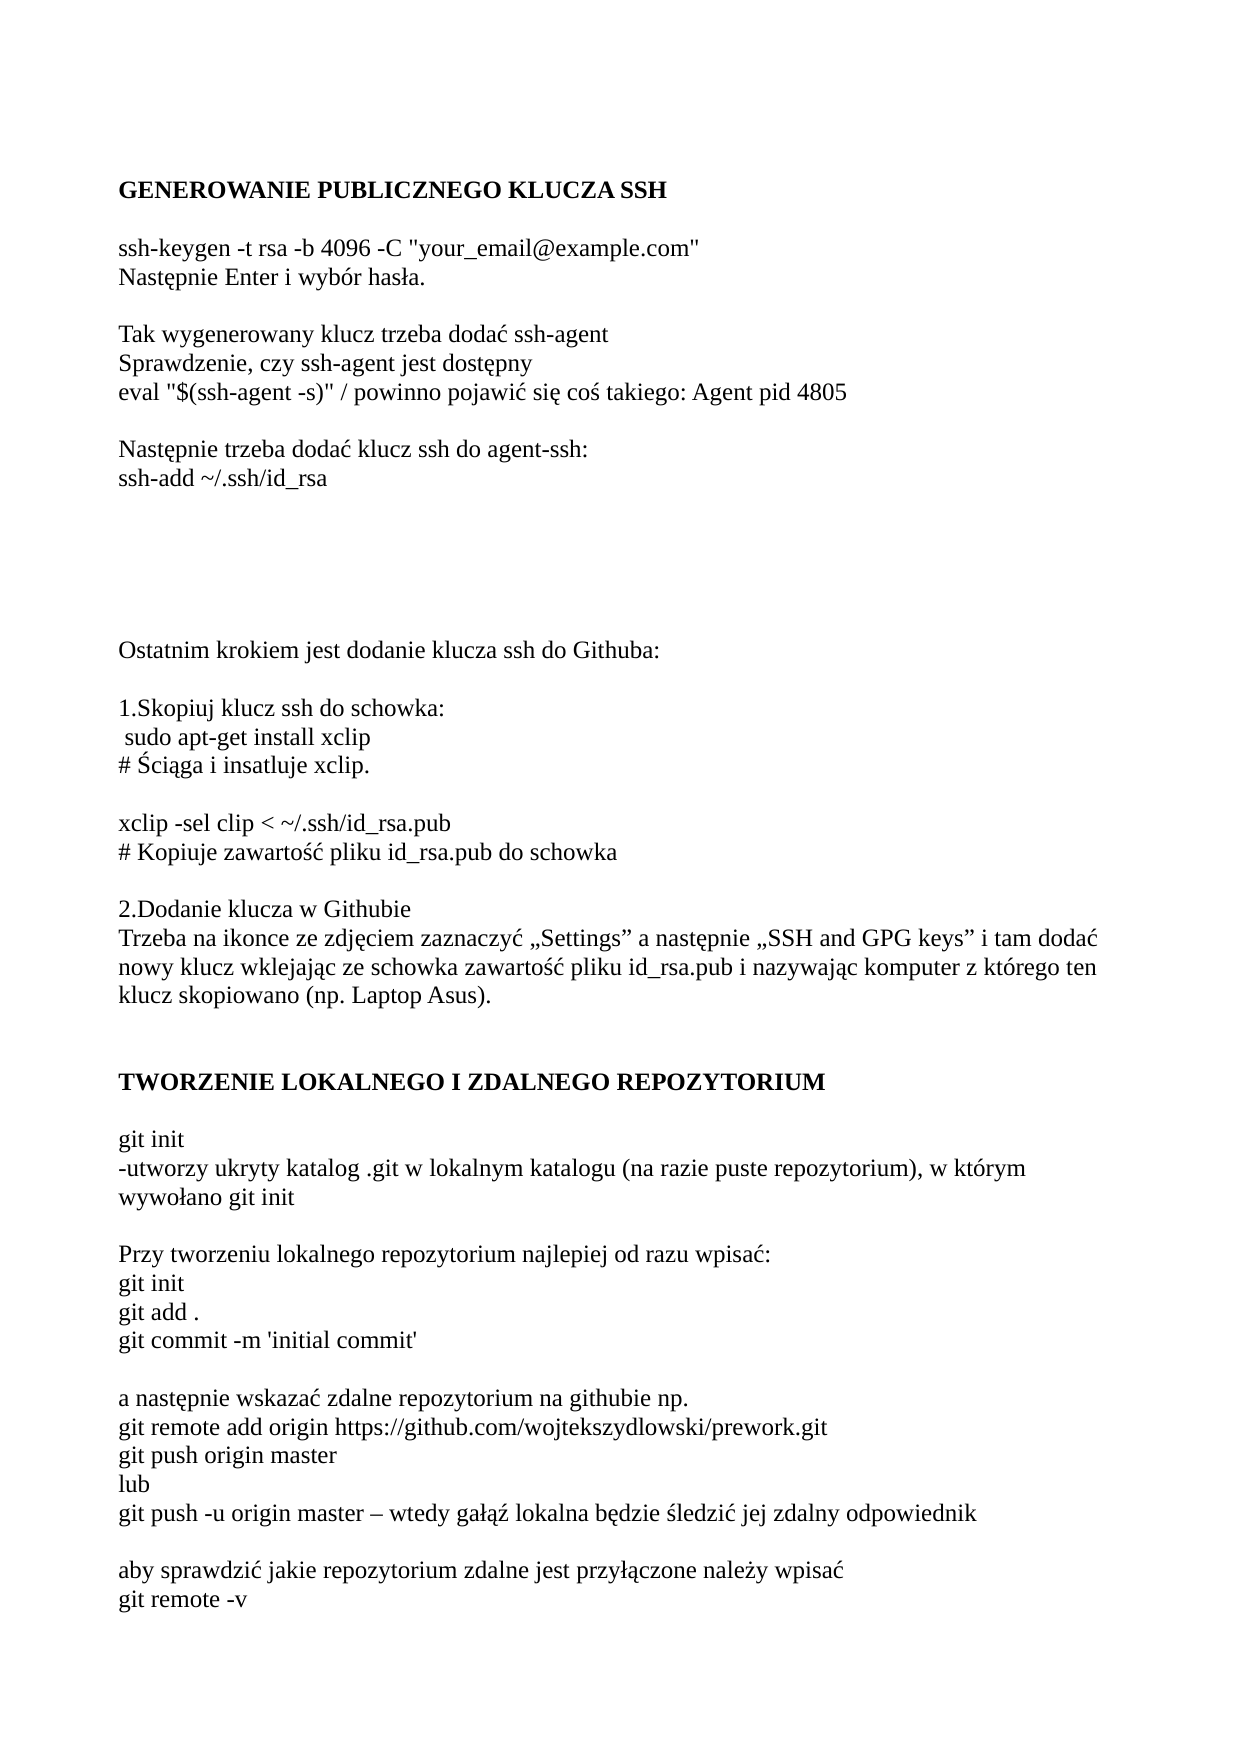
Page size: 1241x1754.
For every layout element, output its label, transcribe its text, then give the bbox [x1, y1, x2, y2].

text ssh-keygen -t rsa -b 4096 -C "your_email@example.com" [118, 233, 1122, 262]
text git remote add origin https://github.com/wojtekszydlowski/prework.git [118, 1412, 1122, 1441]
text git push -u origin master – wtedy gałąź lokalna będzie śledzić jej zdalny odpowiednik [118, 1498, 1122, 1527]
text -utworzy ukryty katalog .git w lokalnym katalogu (na razie puste repozytorium), w którym wywołano git init [118, 1153, 1122, 1211]
text ssh-add ~/.ssh/id_rsa [118, 463, 1122, 492]
text 2.Dodanie klucza w Githubie [118, 894, 1122, 923]
text xclip -sel clip < ~/.ssh/id_rsa.pub [118, 808, 1122, 837]
text Następnie Enter i wybór hasła. [118, 262, 1122, 291]
text 1.Skopiuj klucz ssh do schowka: [118, 693, 1122, 722]
text git init [118, 1124, 1122, 1153]
text GENEROWANIE PUBLICZNEGO KLUCZA SSH [118, 176, 1122, 204]
text Trzeba na ikonce ze zdjęciem zaznaczyć „Settings” a następnie „SSH and GPG keys” i tam dodać nowy klucz wklejając ze schowka zawartość pliku id_rsa.pub i nazywając komputer z którego ten klucz skopiowano (np. Laptop Asus). [118, 923, 1122, 1009]
text Przy tworzeniu lokalnego repozytorium najlepiej od razu wpisać: [118, 1239, 1122, 1268]
text a następnie wskazać zdalne repozytorium na githubie np. [118, 1383, 1122, 1412]
text git add . [118, 1297, 1122, 1326]
text aby sprawdzić jakie repozytorium zdalne jest przyłączone należy wpisać [118, 1556, 1122, 1584]
text Następnie trzeba dodać klucz ssh do agent-ssh: [118, 434, 1122, 463]
text git push origin master [118, 1441, 1122, 1469]
text TWORZENIE LOKALNEGO I ZDALNEGO REPOZYTORIUM [118, 1067, 1122, 1096]
text Tak wygenerowany klucz trzeba dodać ssh-agent [118, 319, 1122, 348]
text Ostatnim krokiem jest dodanie klucza ssh do Githuba: [118, 636, 1122, 664]
text Sprawdzenie, czy ssh-agent jest dostępny [118, 348, 1122, 377]
text # Kopiuje zawartość pliku id_rsa.pub do schowka [118, 837, 1122, 866]
text git commit -m 'initial commit' [118, 1326, 1122, 1354]
text eval "$(ssh-agent -s)" / powinno pojawić się coś takiego: Agent pid 4805 [118, 377, 1122, 406]
text # Ściąga i insatluje xclip. [118, 751, 1122, 779]
text git remote -v [118, 1584, 1122, 1613]
text lub [118, 1469, 1122, 1498]
text sudo apt-get install xclip [118, 722, 1122, 751]
text git init [118, 1268, 1122, 1297]
